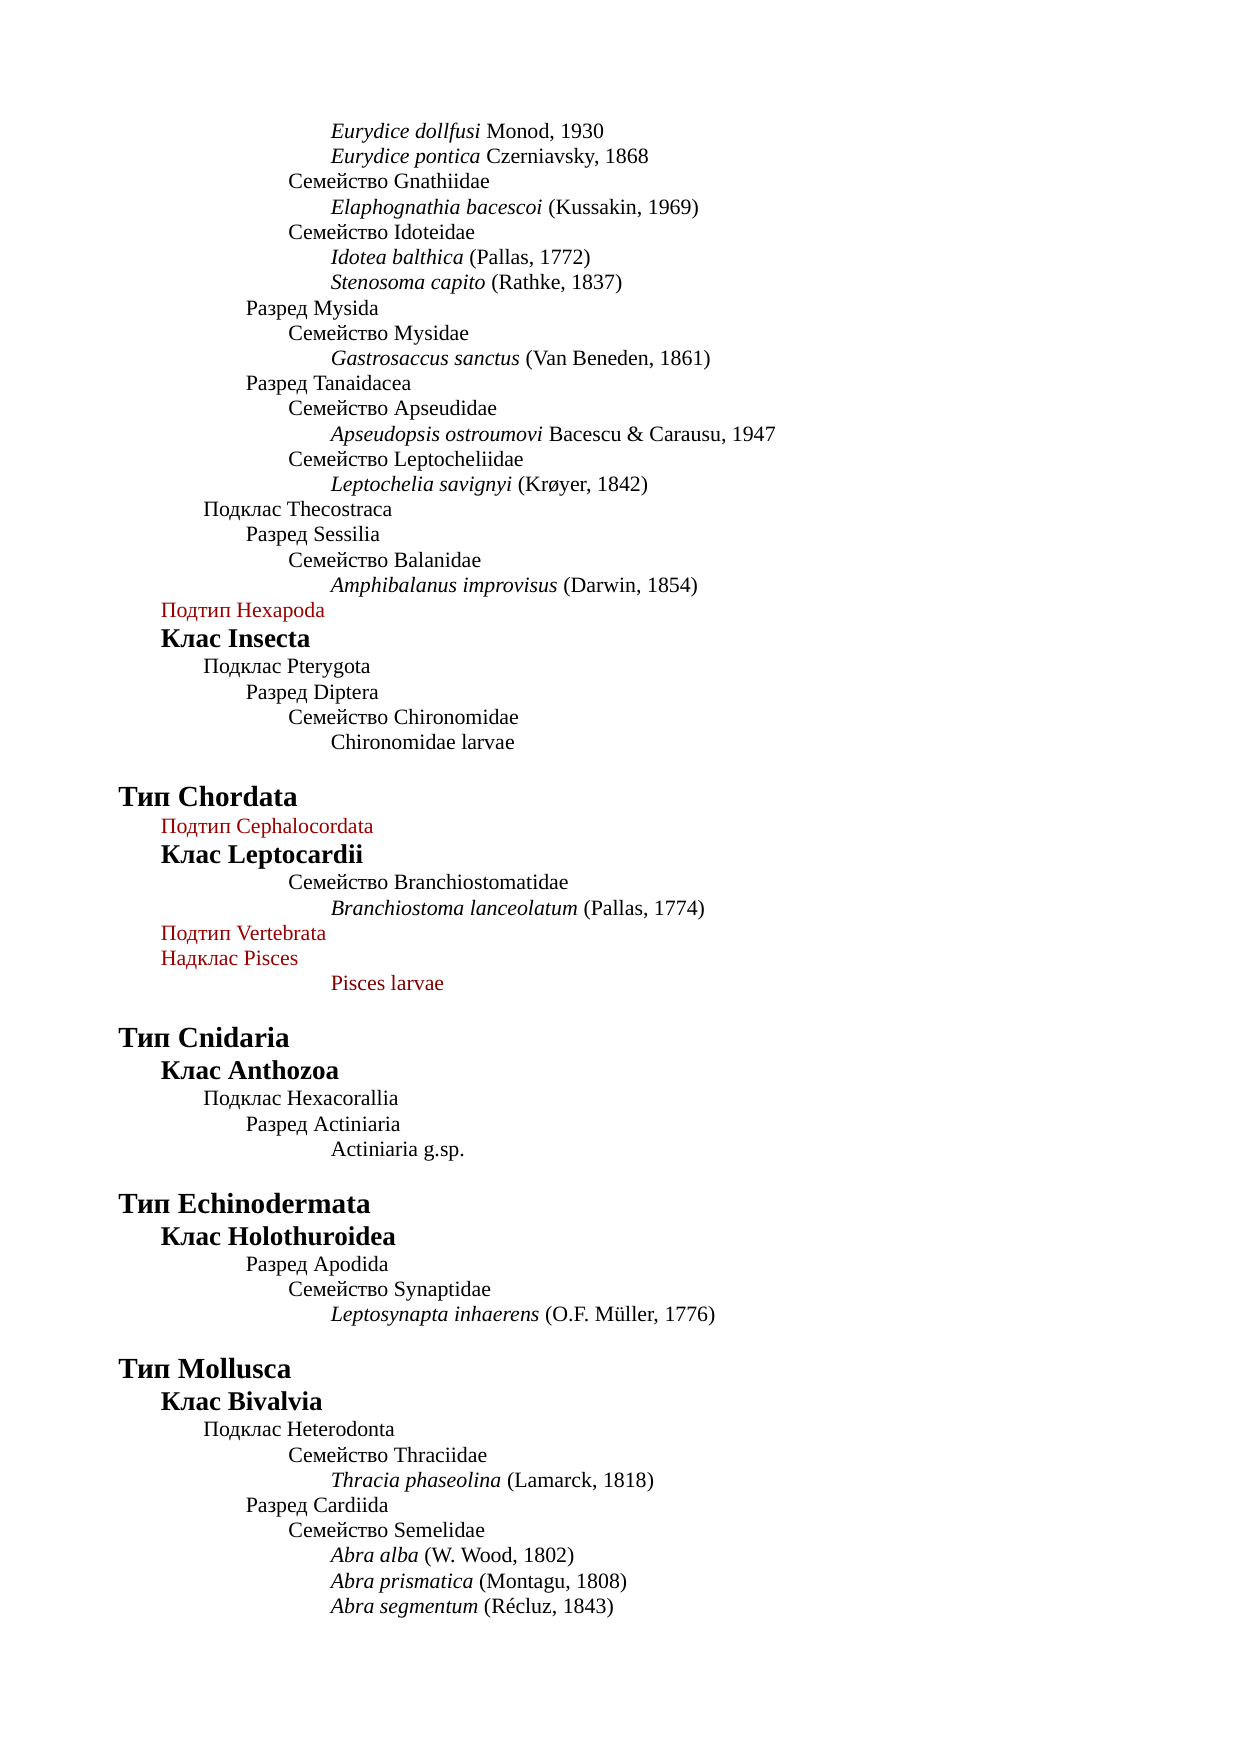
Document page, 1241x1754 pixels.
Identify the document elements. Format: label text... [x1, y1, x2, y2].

text Elaphognathia bacescoi (Kussakin, 1969) [118, 194, 1122, 219]
text Abra segmentum (Récluz, 1843) [118, 1593, 1122, 1618]
text Тип Mollusca [118, 1352, 1122, 1385]
text Подтип Hexapoda [118, 597, 1122, 622]
text Семейство Mysidae [118, 320, 1122, 345]
text Leptosynapta inhaerens (O.F. Müller, 1776) [118, 1301, 1122, 1326]
text Семейство Branchiostomatidae [118, 869, 1122, 894]
text Семейство Apseudidae [118, 395, 1122, 421]
text Семейство Idoteidae [118, 219, 1122, 244]
text Семейство Semelidae [118, 1517, 1122, 1542]
text Семейство Chironomidae [118, 704, 1122, 729]
text Семейство Gnathiidae [118, 168, 1122, 194]
text Idotea balthica (Pallas, 1772) [118, 244, 1122, 269]
text Клас Holothuroidea [118, 1220, 1122, 1251]
text Eurydice pontica Czerniavsky, 1868 [118, 143, 1122, 168]
text Разред Mysida [118, 294, 1122, 320]
text Разред Apodida [118, 1251, 1122, 1276]
text Семейство Balanidae [118, 547, 1122, 572]
text Клас Anthozoa [118, 1054, 1122, 1085]
text Apseudopsis ostroumovi Bacescu & Carausu, 1947 [118, 421, 1122, 446]
text Abra prismatica (Montagu, 1808) [118, 1568, 1122, 1593]
text Семейство Thraciidae [118, 1442, 1122, 1467]
text Подклас Heterodonta [118, 1416, 1122, 1442]
text Abra alba (W. Wood, 1802) [118, 1542, 1122, 1568]
text Branchiostoma lanceolatum (Pallas, 1774) [118, 894, 1122, 920]
text Клас Leptocardii [118, 838, 1122, 869]
text Chironomidae larvae [118, 729, 1122, 754]
text Подтип Cephalocordata [118, 813, 1122, 838]
text Подклас Hexacorallia [118, 1085, 1122, 1111]
text Stenosoma capito (Rathke, 1837) [118, 269, 1122, 294]
text Amphibalanus improvisus (Darwin, 1854) [118, 572, 1122, 597]
text Подтип Vertebrata [118, 920, 1122, 945]
text Eurydice dollfusi Monod, 1930 [118, 118, 1122, 143]
text Клас Insecta [118, 622, 1122, 653]
text Разред Sessilia [118, 521, 1122, 547]
text Подклас Pterygota [118, 653, 1122, 679]
text Thracia phaseolina (Lamarck, 1818) [118, 1467, 1122, 1492]
text Actiniaria g.sp. [118, 1136, 1122, 1161]
text Клас Bivalvia [118, 1385, 1122, 1416]
text Разред Actiniaria [118, 1111, 1122, 1136]
text Надклас Pisces [118, 945, 1122, 970]
text Разред Cardiida [118, 1492, 1122, 1517]
text Семейство Synaptidae [118, 1276, 1122, 1301]
text Подклас Thecostraca [118, 496, 1122, 521]
text Тип Cnidaria [118, 1021, 1122, 1054]
text Разред Diptera [118, 679, 1122, 704]
text Leptochelia savignyi (Krøyer, 1842) [118, 471, 1122, 496]
text Тип Echinodermata [118, 1186, 1122, 1220]
text Семейство Leptocheliidae [118, 446, 1122, 471]
text Pisces larvae [118, 970, 1122, 995]
text Gastrosaccus sanctus (Van Beneden, 1861) [118, 345, 1122, 370]
text Разред Tanaidacea [118, 370, 1122, 395]
text Тип Chordata [118, 779, 1122, 813]
